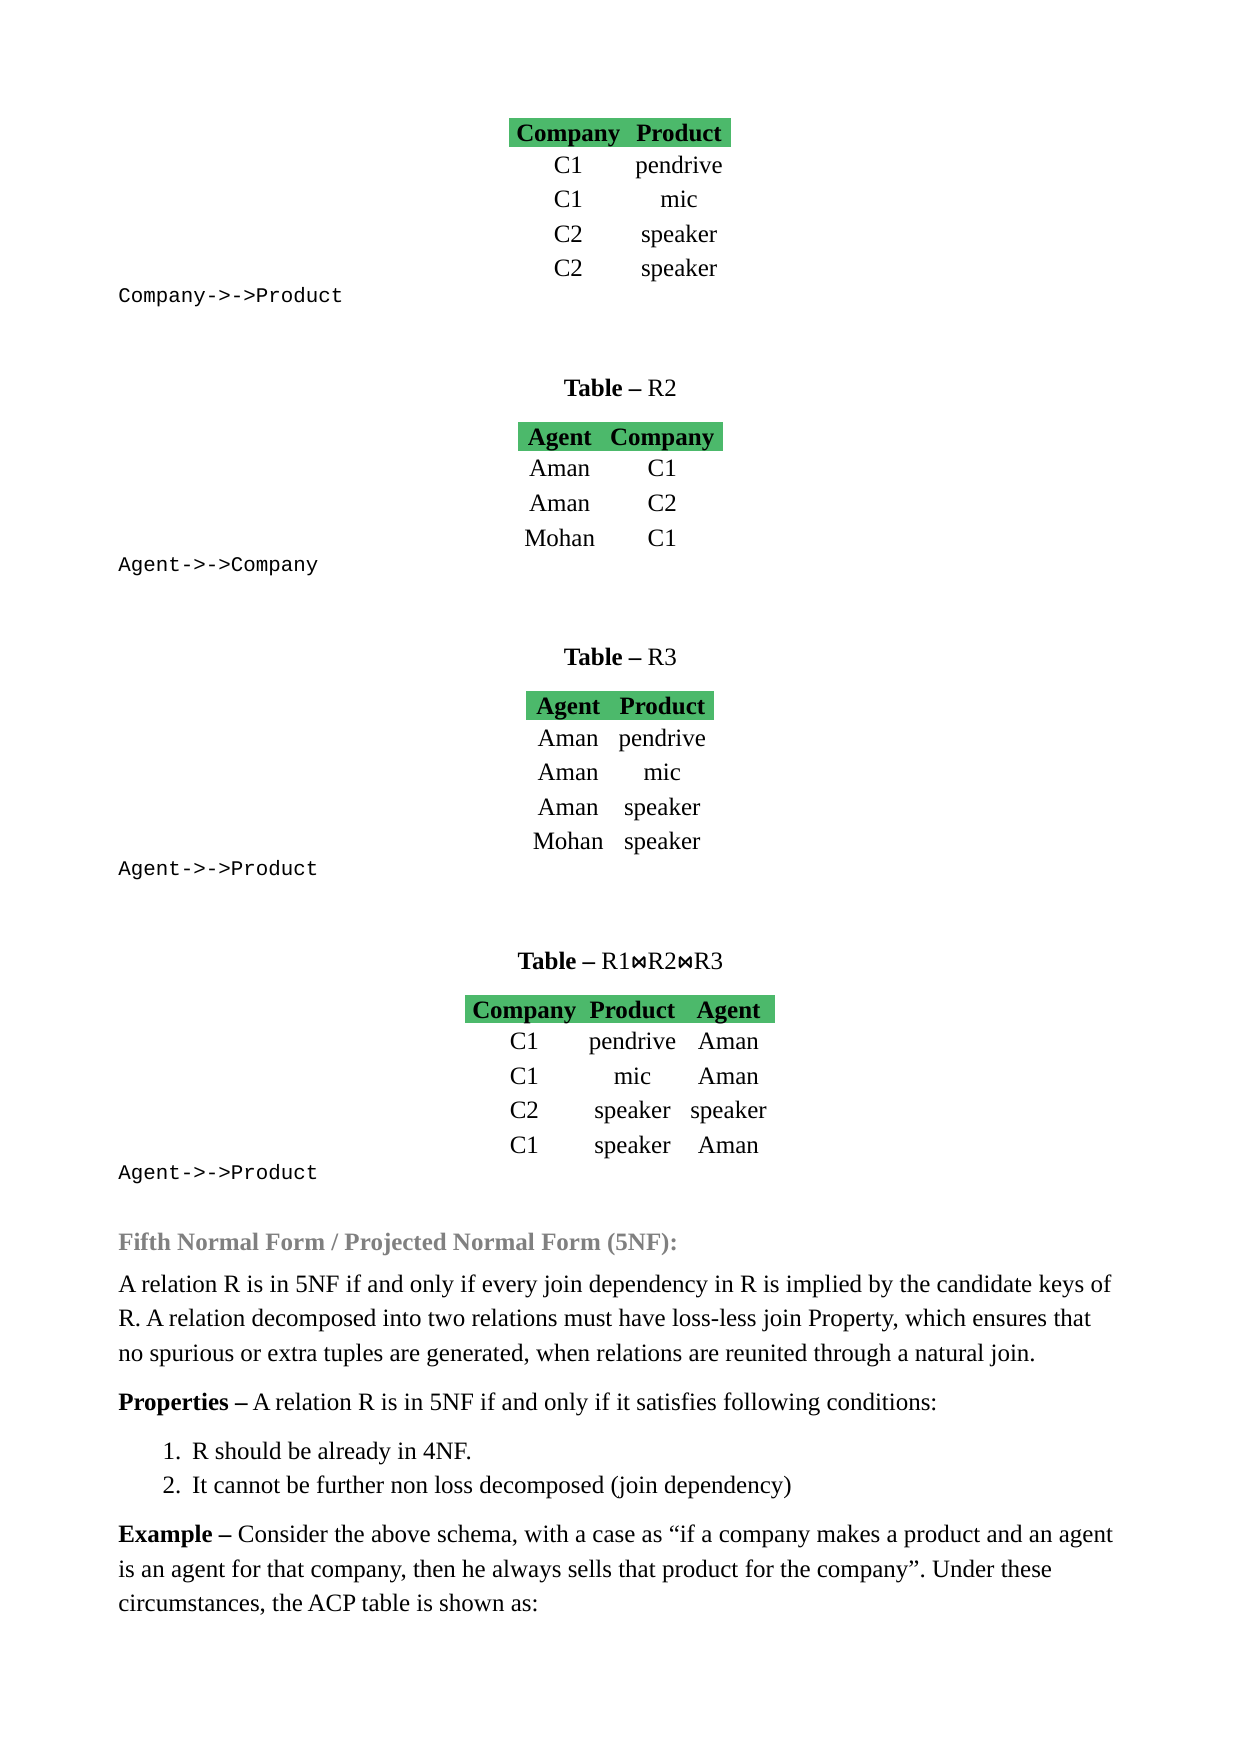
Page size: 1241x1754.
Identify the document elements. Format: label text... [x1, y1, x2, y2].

table_cell pendrive [583, 1024, 682, 1058]
table_header Company [601, 422, 723, 451]
table_cell C2 [465, 1093, 583, 1127]
table_cell C1 [465, 1024, 583, 1058]
table_cell Aman [526, 789, 610, 823]
text Company->->Product [118, 285, 1122, 309]
table_cell speaker [627, 216, 731, 251]
table_cell C1 [601, 520, 723, 554]
table_header Agent [518, 422, 601, 451]
table_cell mic [583, 1058, 682, 1093]
table_cell C2 [601, 485, 723, 520]
table_cell Aman [526, 754, 610, 789]
table_cell C2 [509, 216, 627, 251]
table_cell mic [610, 754, 714, 789]
table_cell mic [627, 181, 731, 216]
list It cannot be further non loss decomposed (join dependency) [162, 1470, 1122, 1499]
table_cell speaker [583, 1093, 682, 1127]
table_header Product [627, 118, 731, 147]
text Agent->->Company [118, 554, 1122, 578]
text Table – R2 [118, 338, 1122, 402]
table_cell C1 [601, 451, 723, 485]
text Agent->->Product [118, 1162, 1122, 1186]
table_cell pendrive [610, 720, 714, 754]
text Example – Consider the above schema, with a case as “if a company makes a product and an agent is an agent for that company, then he always sells that product for the company”. Under these circumstances, the ACP table is shown as: [118, 1519, 1122, 1617]
table_header Product [583, 995, 682, 1023]
text Table – R1⋈R2⋈R3 [118, 911, 1122, 974]
subtitle Fifth Normal Form / Projected Normal Form (5NF): [118, 1227, 1122, 1256]
table_cell Aman [682, 1024, 775, 1058]
table_cell C1 [465, 1058, 583, 1093]
text Agent->->Product [118, 858, 1122, 882]
table_cell speaker [610, 789, 714, 823]
text Table – R3 [118, 607, 1122, 671]
table_cell speaker [583, 1127, 682, 1162]
table_cell speaker [627, 251, 731, 285]
table_cell pendrive [627, 147, 731, 181]
list R should be already in 4NF. [162, 1436, 1122, 1464]
table_cell Mohan [518, 520, 601, 554]
table_cell C2 [509, 251, 627, 285]
table_cell speaker [682, 1093, 775, 1127]
table_cell C1 [465, 1127, 583, 1162]
table_cell Mohan [526, 824, 610, 858]
table_cell Aman [526, 720, 610, 754]
table_header Company [465, 995, 583, 1023]
table_header Company [509, 118, 627, 147]
table_header Agent [682, 995, 775, 1023]
table_header Agent [526, 691, 610, 720]
table_cell Aman [518, 451, 601, 485]
table_cell speaker [610, 824, 714, 858]
table_cell C1 [509, 147, 627, 181]
table_cell Aman [682, 1127, 775, 1162]
table_cell Aman [682, 1058, 775, 1093]
text Properties – A relation R is in 5NF if and only if it satisfies following conditions: [118, 1387, 1122, 1416]
table_header Product [610, 691, 714, 720]
table_cell C1 [509, 181, 627, 216]
table_cell Aman [518, 485, 601, 520]
text A relation R is in 5NF if and only if every join dependency in R is implied by the candidate keys of R. A relation decomposed into two relations must have loss-less join Property, which ensures that no spurious or extra tuples are generated, when relations are reunited through a natural join. [118, 1269, 1122, 1366]
